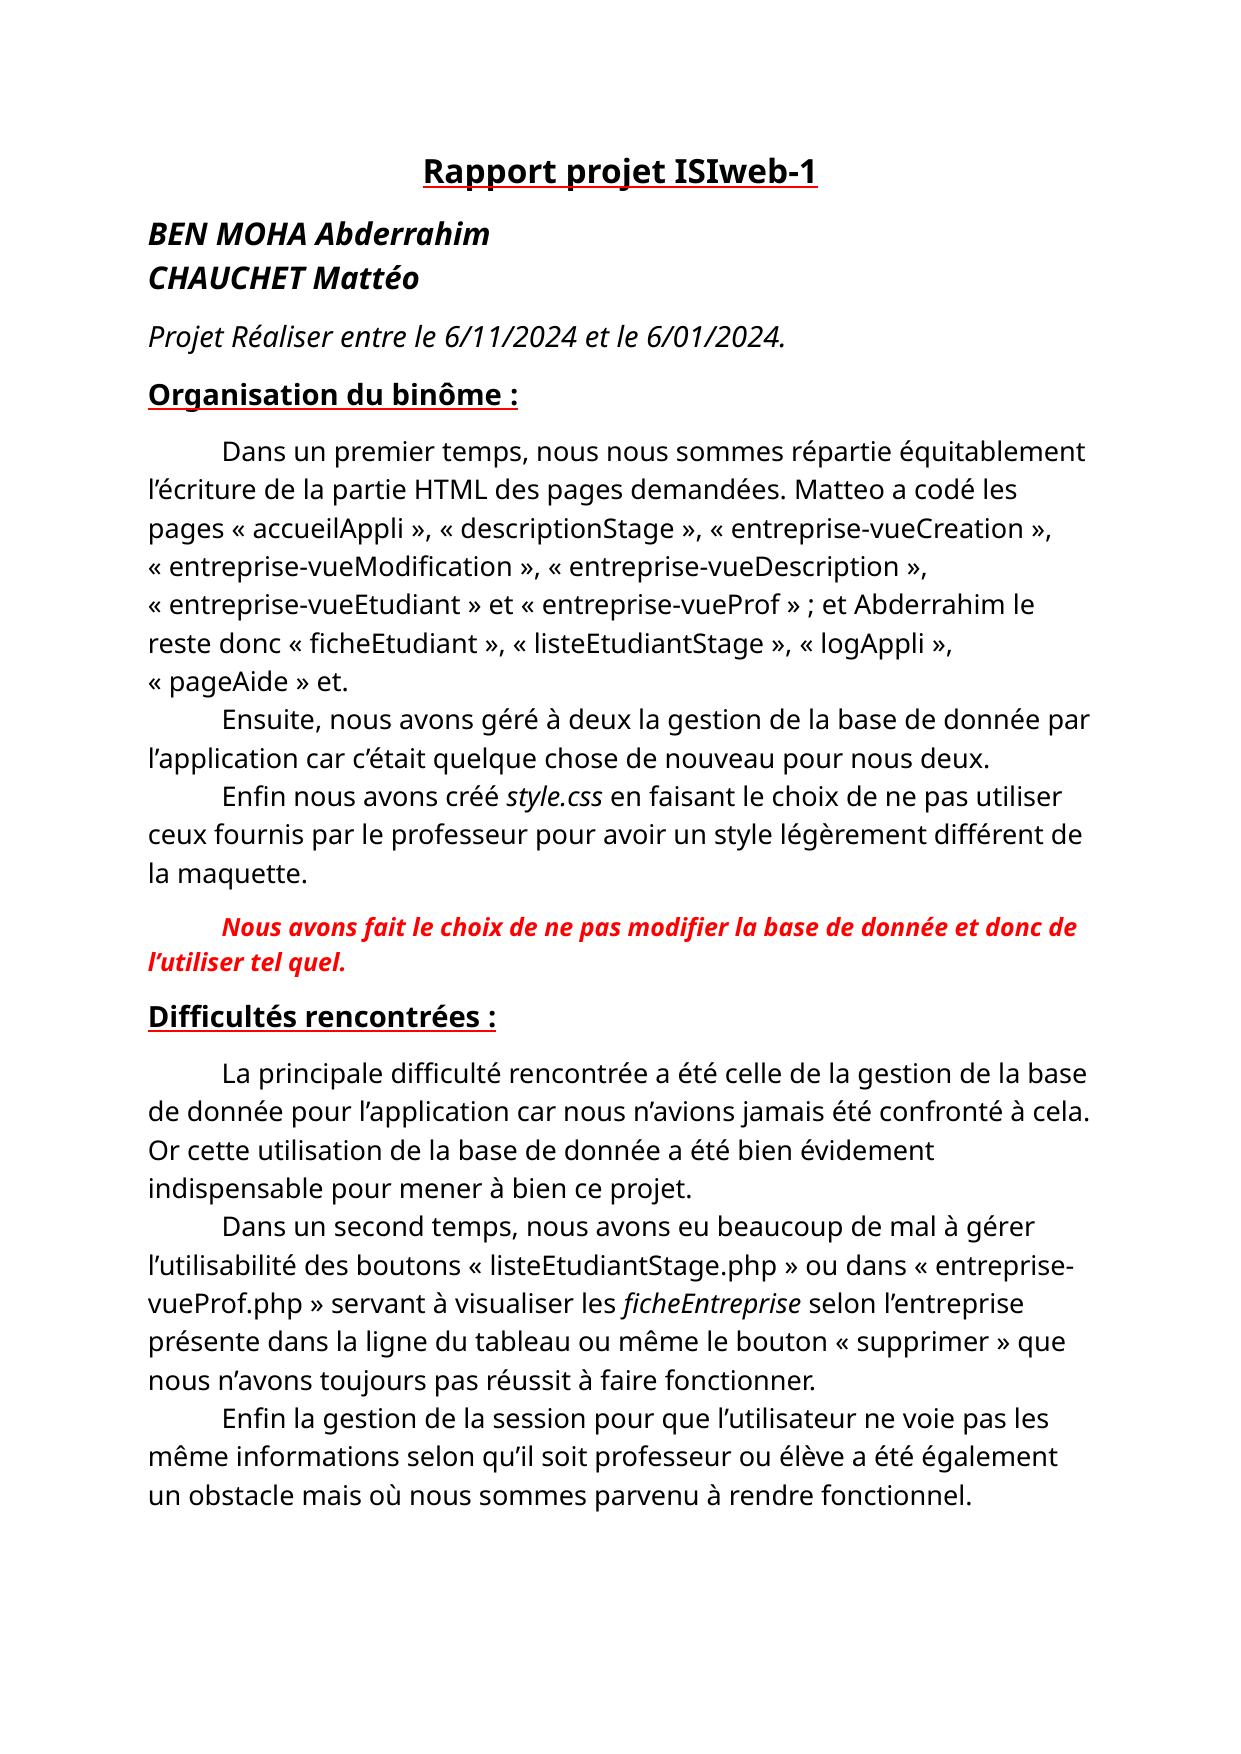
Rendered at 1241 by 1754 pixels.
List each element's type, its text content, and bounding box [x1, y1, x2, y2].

text Projet Réaliser entre le 6/11/2024 et le 6/01/2024. [148, 317, 1093, 356]
text Dans un premier temps, nous nous sommes répartie équitablement l’écriture de la partie HTML des pages demandées. Matteo a codé les pages « accueilAppli », « descriptionStage », « entreprise-vueCreation », « entreprise-vueModification », « entreprise-vueDescription », « entreprise-vueEtudiant » et « entreprise-vueProf » ; et Abderrahim le reste donc « ficheEtudiant », « listeEtudiantStage », « logAppli », « pageAide » et. Ensuite, nous avons géré à deux la gestion de la base de donnée par l’application car c’était quelque chose de nouveau pour nous deux. Enfin nous avons créé style.css en faisant le choix de ne pas utiliser ceux fournis par le professeur pour avoir un style légèrement différent de la maquette. [148, 432, 1093, 891]
text Rapport projet ISIweb-1 [148, 148, 1093, 193]
text Organisation du binôme : [148, 374, 1093, 414]
text Difficultés rencontrées : [148, 997, 1093, 1036]
text La principale difficulté rencontrée a été celle de la gestion de la base de donnée pour l’application car nous n’avions jamais été confronté à cela. Or cette utilisation de la base de donnée a été bien évidement indispensable pour mener à bien ce projet. Dans un second temps, nous avons eu beaucoup de mal à gérer l’utilisabilité des boutons « listeEtudiantStage.php » ou dans « entreprise-vueProf.php » servant à visualiser les ficheEntreprise selon l’entreprise présente dans la ligne du tableau ou même le bouton « supprimer » que nous n’avons toujours pas réussit à faire fonctionner. Enfin la gestion de la session pour que l’utilisateur ne voie pas les même informations selon qu’il soit professeur ou élève a été également un obstacle mais où nous sommes parvenu à rendre fonctionnel. [148, 1054, 1093, 1513]
text BEN MOHA Abderrahim CHAUCHET Mattéo [148, 211, 1093, 298]
text Nous avons fait le choix de ne pas modifier la base de donnée et donc de l’utiliser tel quel. [148, 909, 1093, 979]
